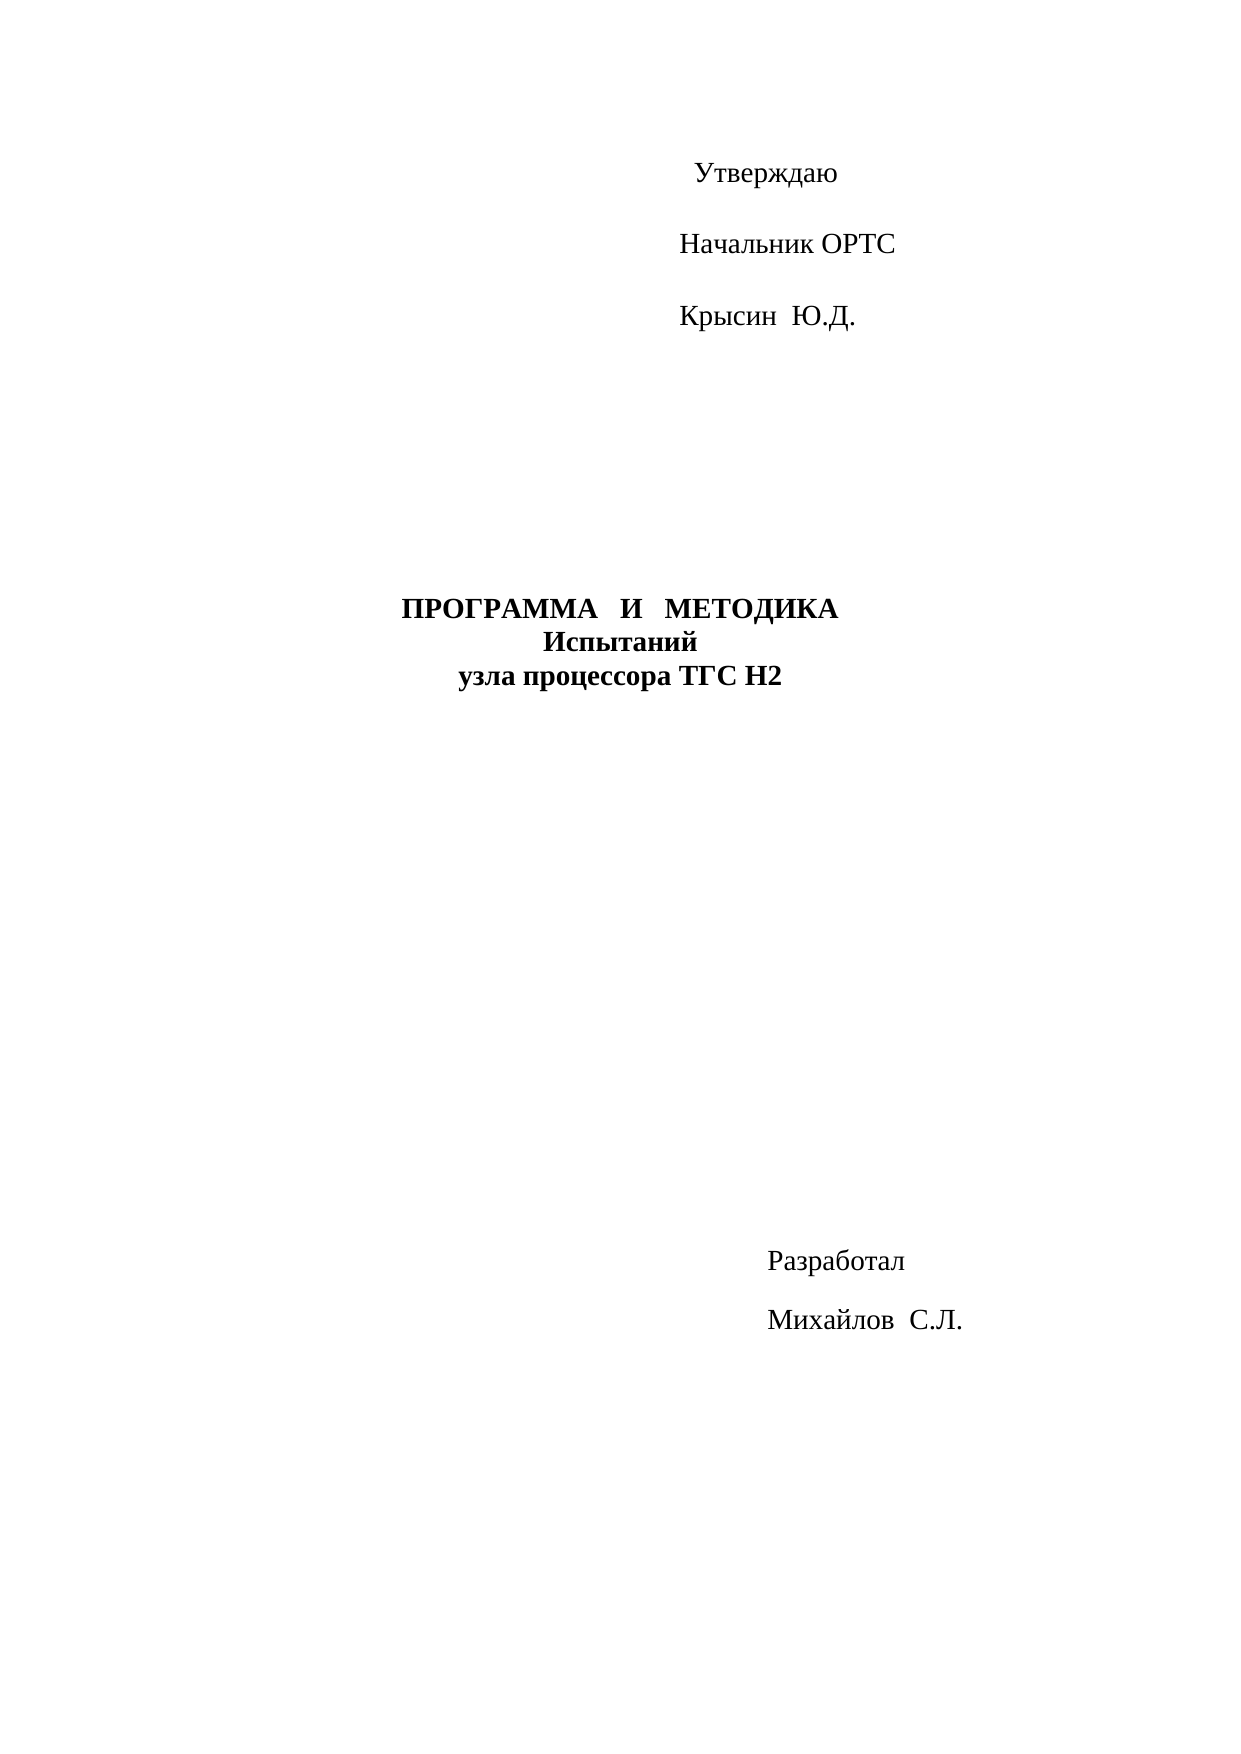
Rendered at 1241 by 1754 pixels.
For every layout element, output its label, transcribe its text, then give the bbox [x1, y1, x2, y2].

text Начальник ОРТС [620, 227, 1211, 260]
text Крысин Ю.Д. [620, 298, 1211, 332]
subtitle Разработал [29, 1243, 1211, 1277]
text ПРОГРАММА И МЕТОДИКА [29, 591, 1211, 624]
text Утверждаю [620, 155, 1211, 188]
subtitle Михайлов С.Л. [29, 1302, 1211, 1336]
text узла процессора ТГС Н2 [29, 658, 1211, 691]
text Испытаний [29, 624, 1211, 658]
